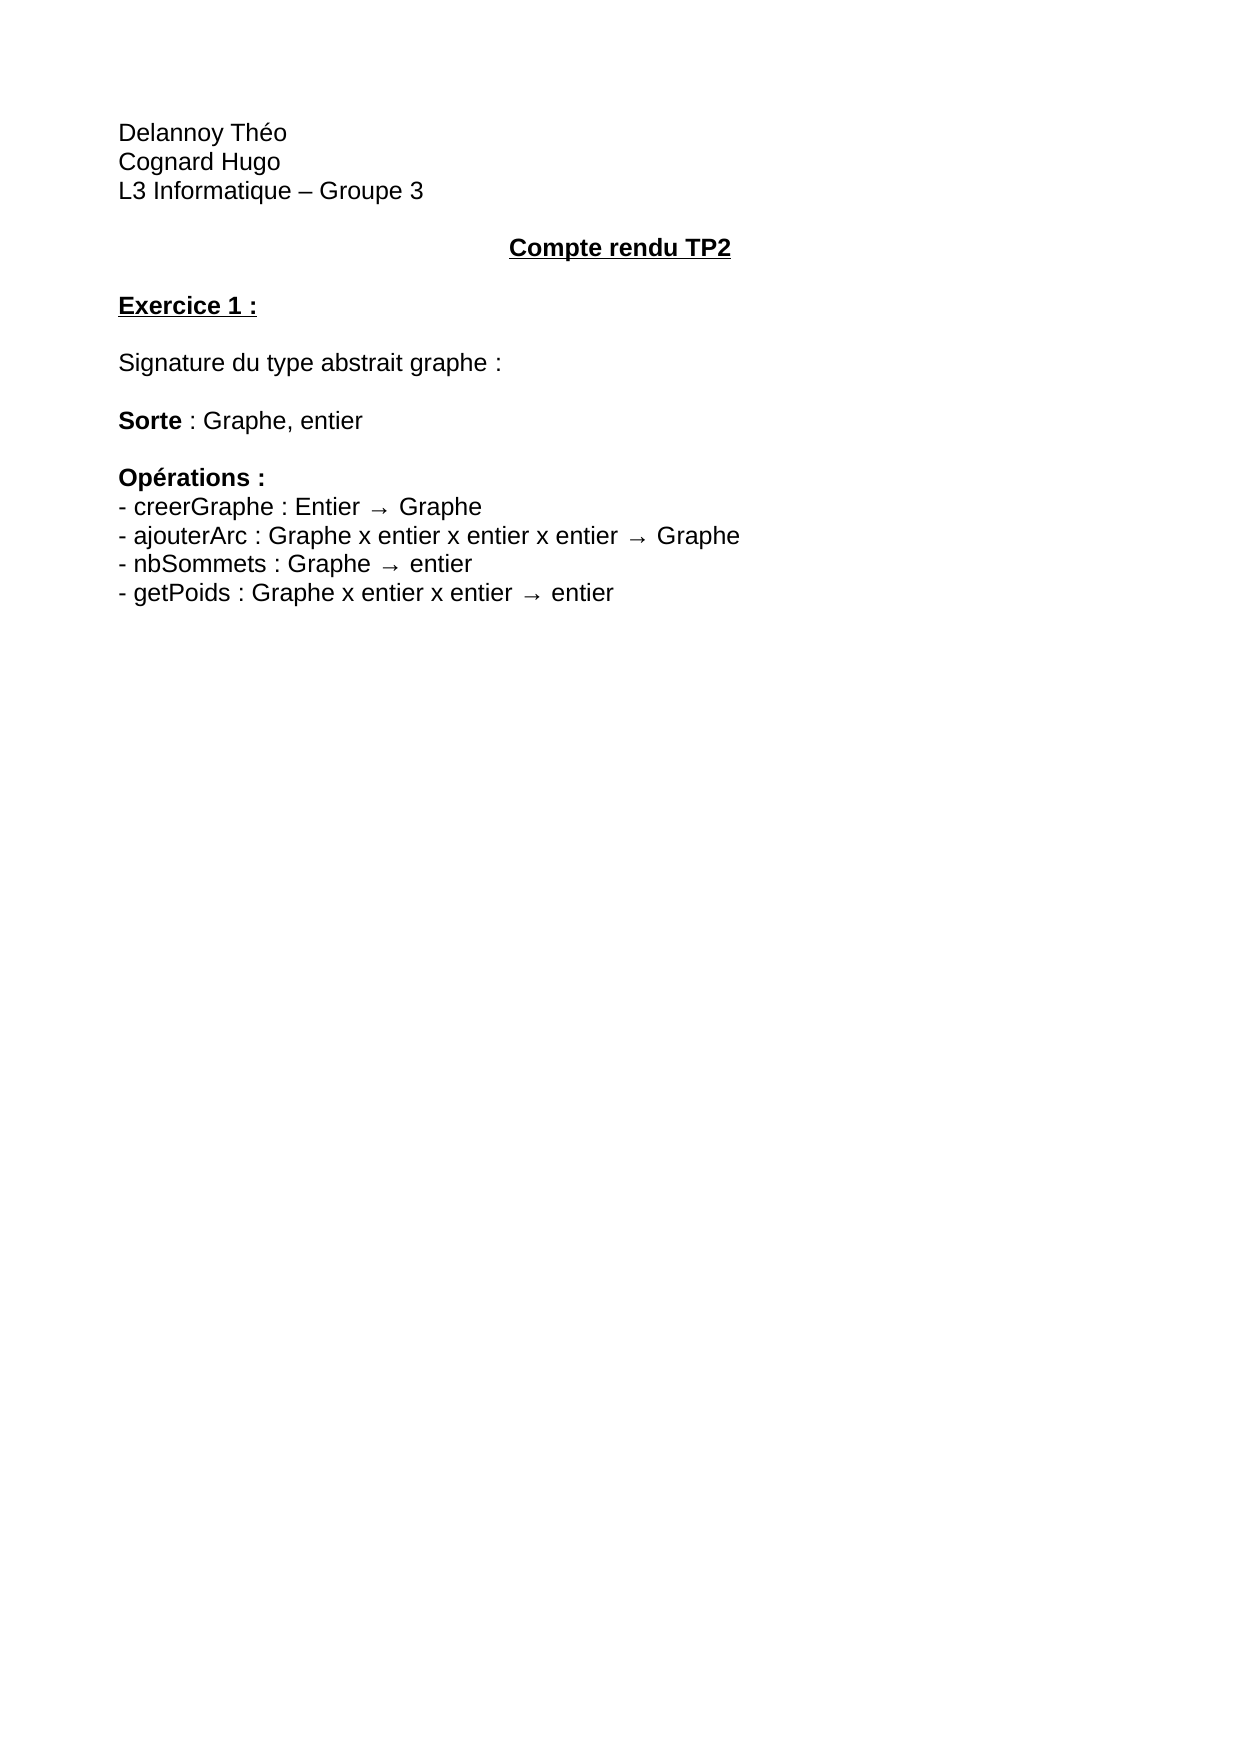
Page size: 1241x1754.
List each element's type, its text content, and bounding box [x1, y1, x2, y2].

text Opérations : [118, 463, 1122, 492]
text - nbSommets : Graphe → entier [118, 549, 1122, 578]
text - creerGraphe : Entier → Graphe [118, 492, 1122, 521]
text Sorte : Graphe, entier [118, 406, 1122, 434]
text Signature du type abstrait graphe : [118, 348, 1122, 377]
text - getPoids : Graphe x entier x entier → entier [118, 578, 1122, 607]
text Cognard Hugo [118, 147, 1122, 176]
text Exercice 1 : [118, 291, 1122, 319]
text - ajouterArc : Graphe x entier x entier x entier → Graphe [118, 521, 1122, 549]
text Delannoy Théo [118, 118, 1122, 147]
text L3 Informatique – Groupe 3 [118, 176, 1122, 204]
text Compte rendu TP2 [118, 233, 1122, 262]
